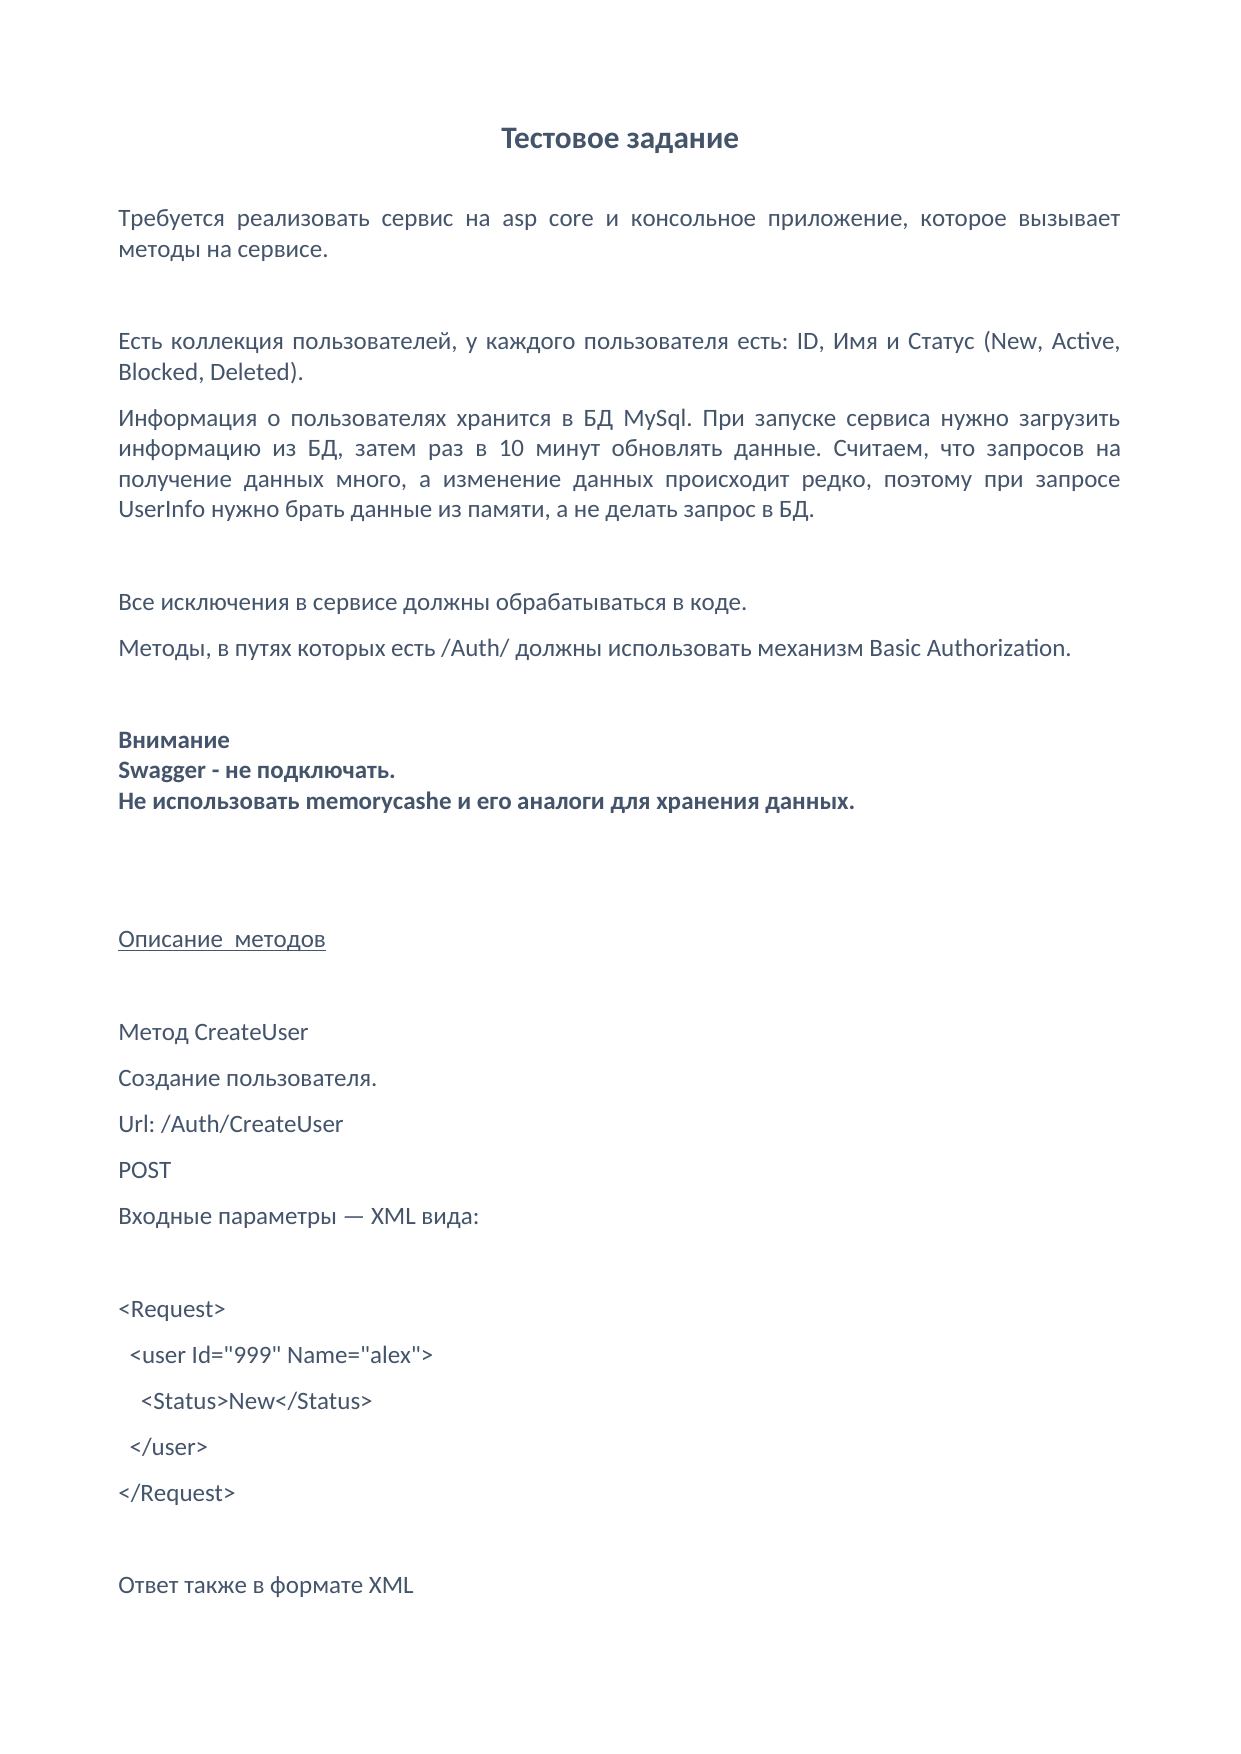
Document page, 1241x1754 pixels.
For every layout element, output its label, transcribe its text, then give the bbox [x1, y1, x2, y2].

text Описание методов [118, 924, 1122, 954]
text <Request> [118, 1293, 1122, 1323]
text Создание пользователя. [118, 1062, 1122, 1093]
text Тестовое задание [118, 118, 1122, 156]
text POST [118, 1154, 1122, 1185]
text <Status>New</Status> [118, 1385, 1122, 1416]
text <user Id="999" Name="alex"> [118, 1339, 1122, 1369]
text Все исключения в сервисе должны обрабатываться в коде. [118, 586, 1122, 616]
text Ответ также в формате XML [118, 1570, 1122, 1600]
text Url: /Auth/CreateUser [118, 1108, 1122, 1139]
text </Request> [118, 1477, 1122, 1508]
text Есть коллекция пользователей, у каждого пользователя есть: ID, Имя и Статус (New, Active, Blocked, Deleted). [118, 325, 1122, 386]
text Требуется реализовать сервис на asp core и консольное приложение, которое вызывает методы на сервисе. [118, 202, 1122, 263]
text Информация о пользователях хранится в БД MySql. При запуске сервиса нужно загрузить информацию из БД, затем раз в 10 минут обновлять данные. Считаем, что запросов на получение данных много, а изменение данных происходит редко, поэтому при запросе UserInfo нужно брать данные из памяти, а не делать запрос в БД. [118, 402, 1122, 524]
text Метод CreateUser [118, 1016, 1122, 1046]
text </user> [118, 1431, 1122, 1462]
text Внимание Swagger - не подключать. Не использовать memorycashe и его аналоги для хранения данных. [118, 724, 1122, 816]
text Методы, в путях которых есть /Auth/ должны использовать механизм Basic Authorization. [118, 632, 1122, 662]
text Входные параметры — XML вида: [118, 1201, 1122, 1231]
